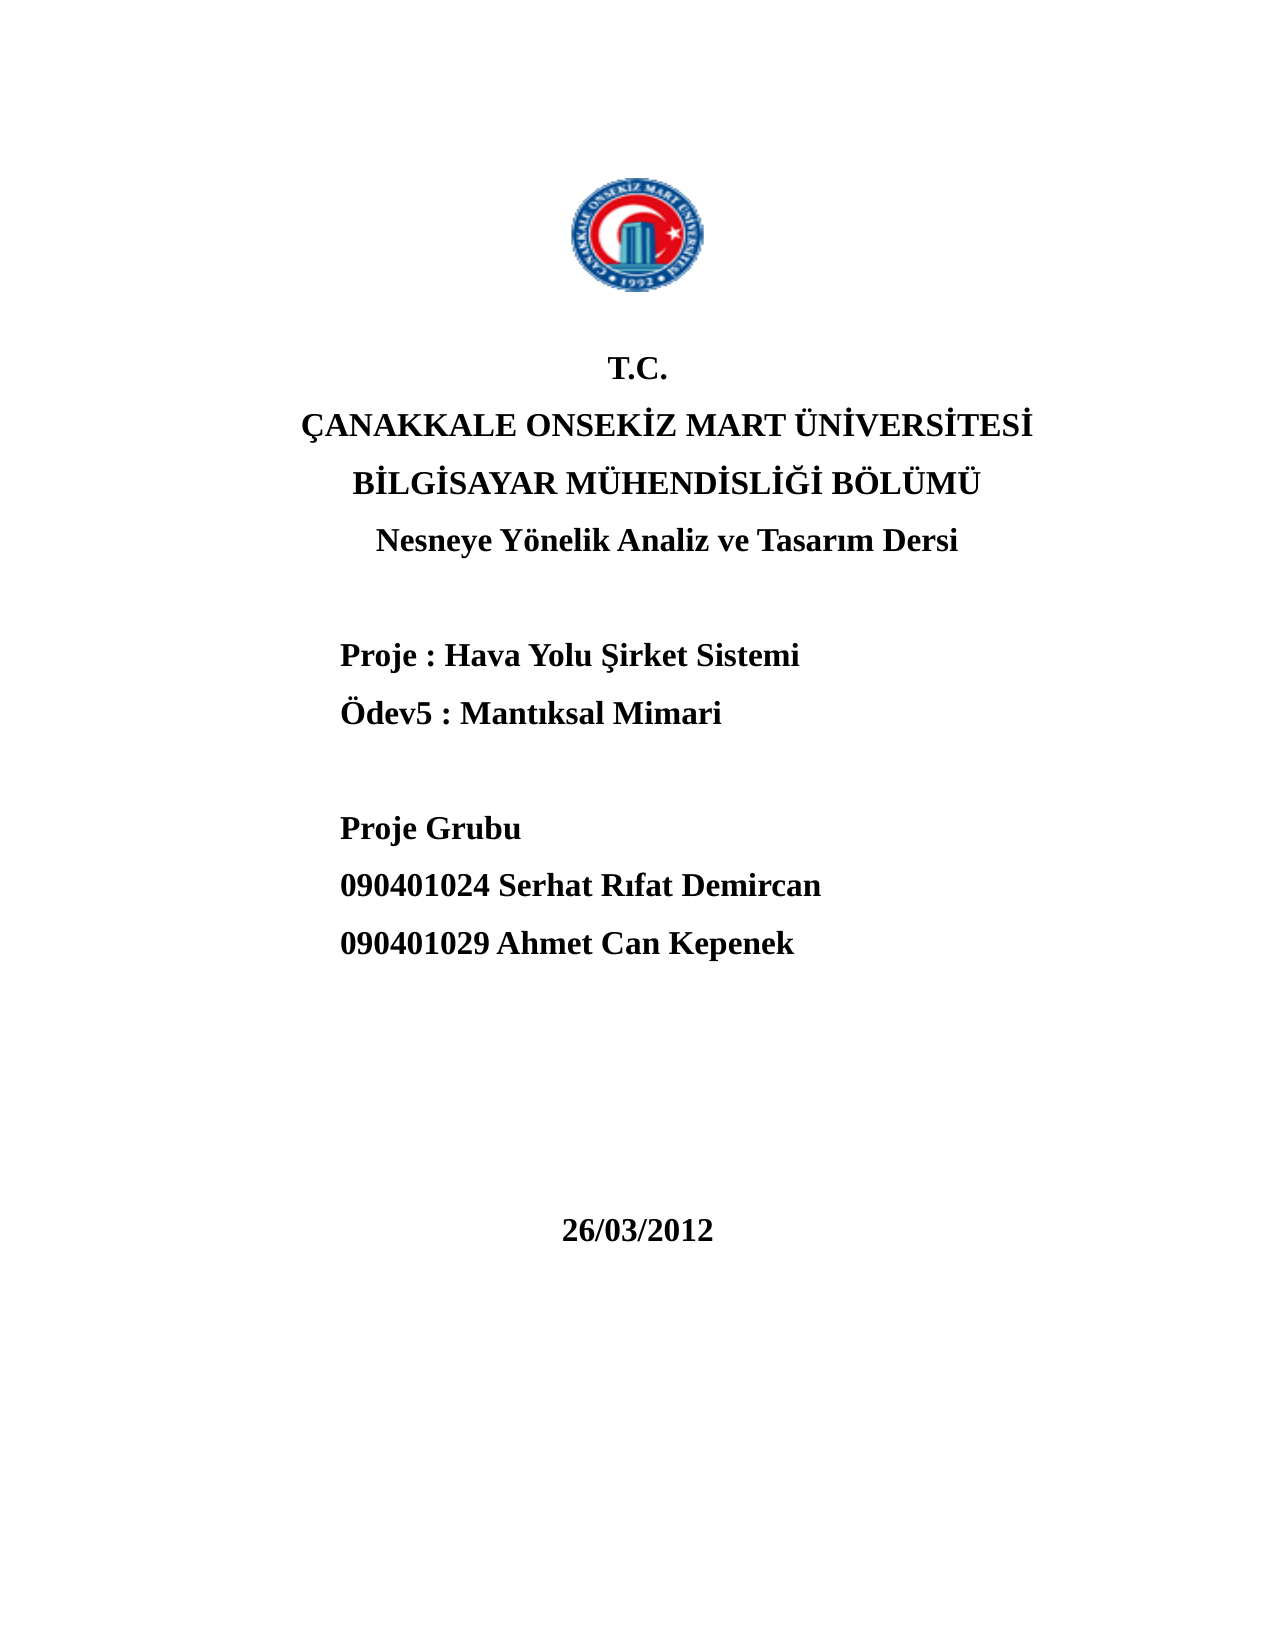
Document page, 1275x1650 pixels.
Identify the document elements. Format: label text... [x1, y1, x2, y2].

text T.C. [118, 348, 1157, 386]
text Proje : Hava Yolu Şirket Sistemi [118, 636, 1157, 674]
text ÇANAKKALE ONSEKİZ MART ÜNİVERSİTESİ [118, 406, 1157, 444]
picture [571, 178, 704, 292]
text 26/03/2012 [118, 1211, 1157, 1249]
text 090401029 Ahmet Can Kepenek [118, 923, 1157, 961]
text Nesneye Yönelik Analiz ve Tasarım Dersi [118, 521, 1157, 559]
text Ödev5 : Mantıksal Mimari [118, 693, 1157, 731]
text BİLGİSAYAR MÜHENDİSLİĞİ BÖLÜMÜ [118, 463, 1157, 501]
text Proje Grubu [118, 808, 1157, 846]
text 090401024 Serhat Rıfat Demircan [118, 866, 1157, 904]
